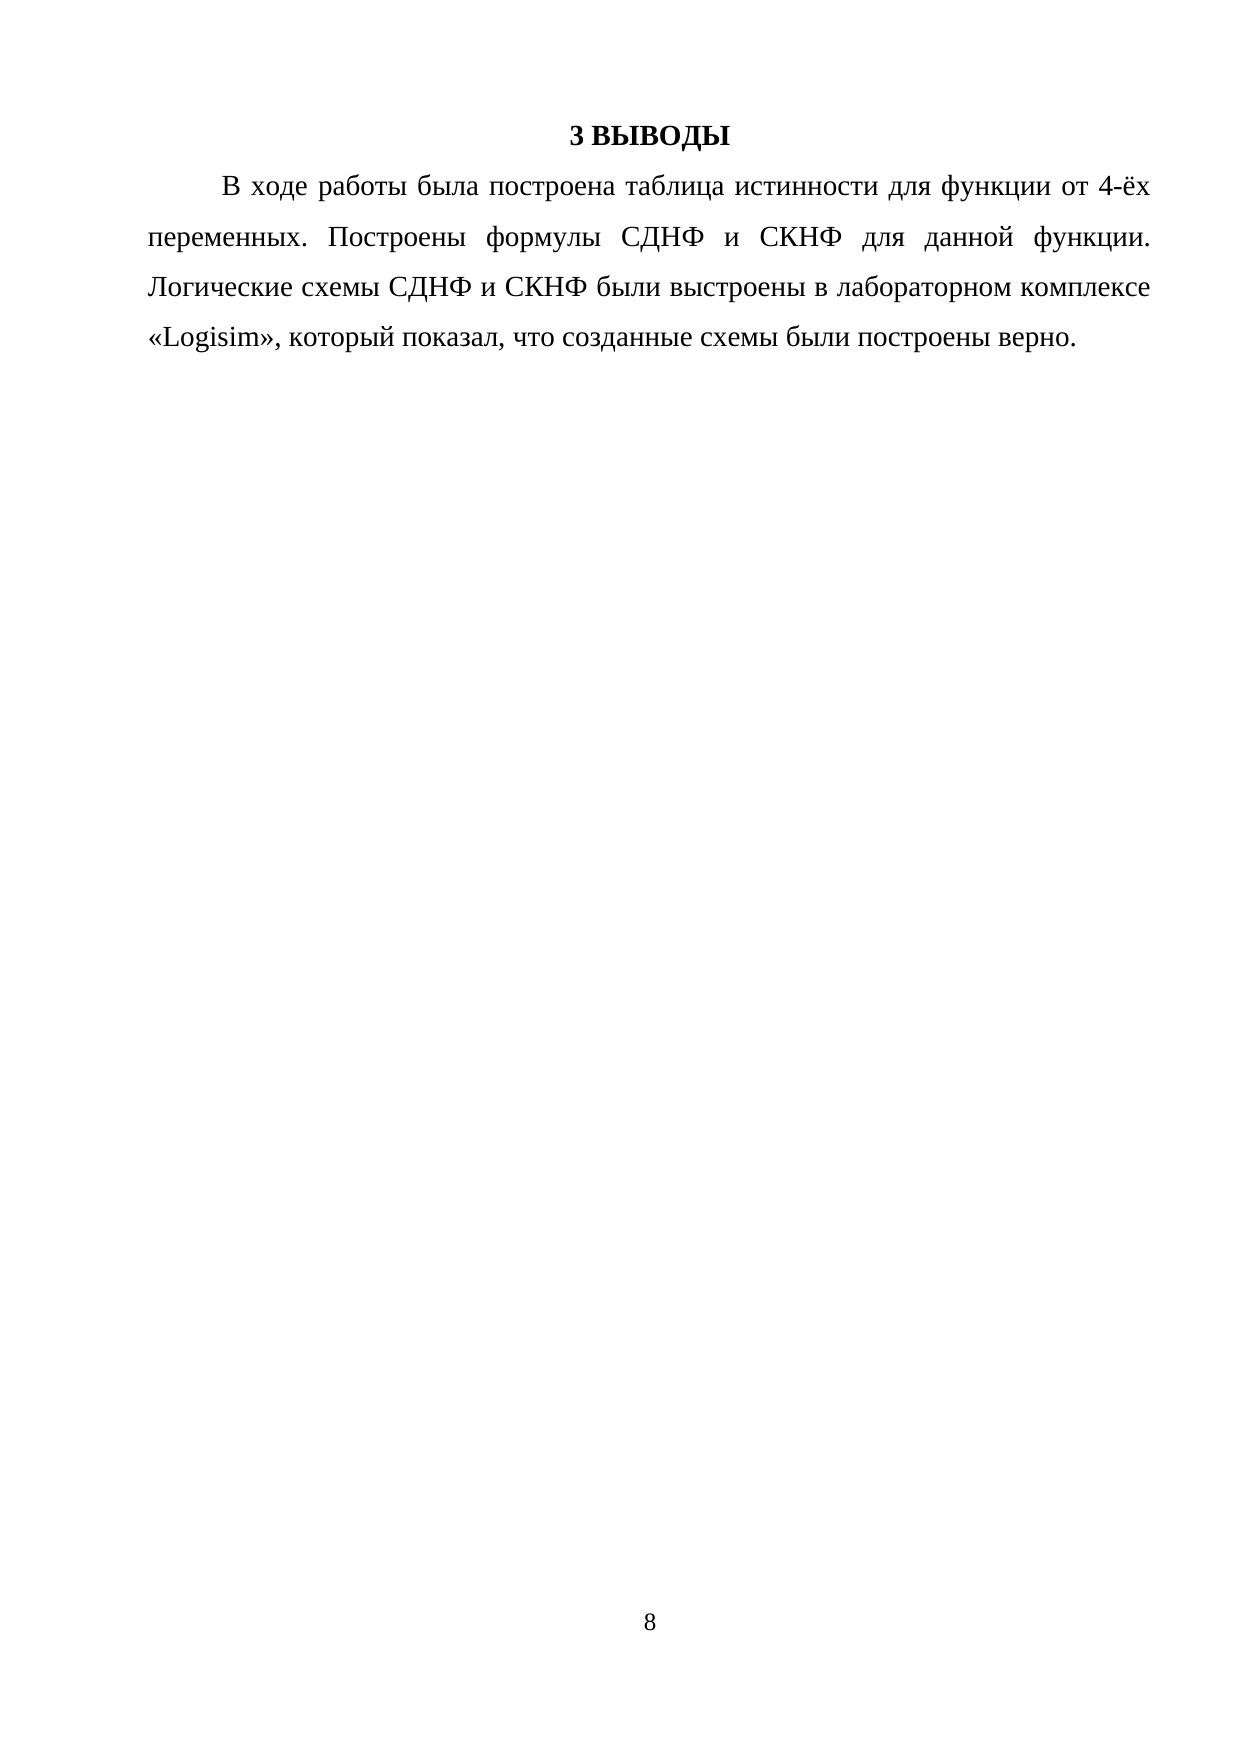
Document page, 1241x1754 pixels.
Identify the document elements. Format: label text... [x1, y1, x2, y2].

text 3 ВЫВОДЫ [148, 118, 1152, 152]
text В ходе работы была построена таблица истинности для функции от 4-ёх переменных. Построены формулы СДНФ и СКНФ для данной функции. Логические схемы СДНФ и СКНФ были выстроены в лабораторном комплексе «Logisim», который показал, что созданные схемы были построены верно. [148, 168, 1152, 353]
